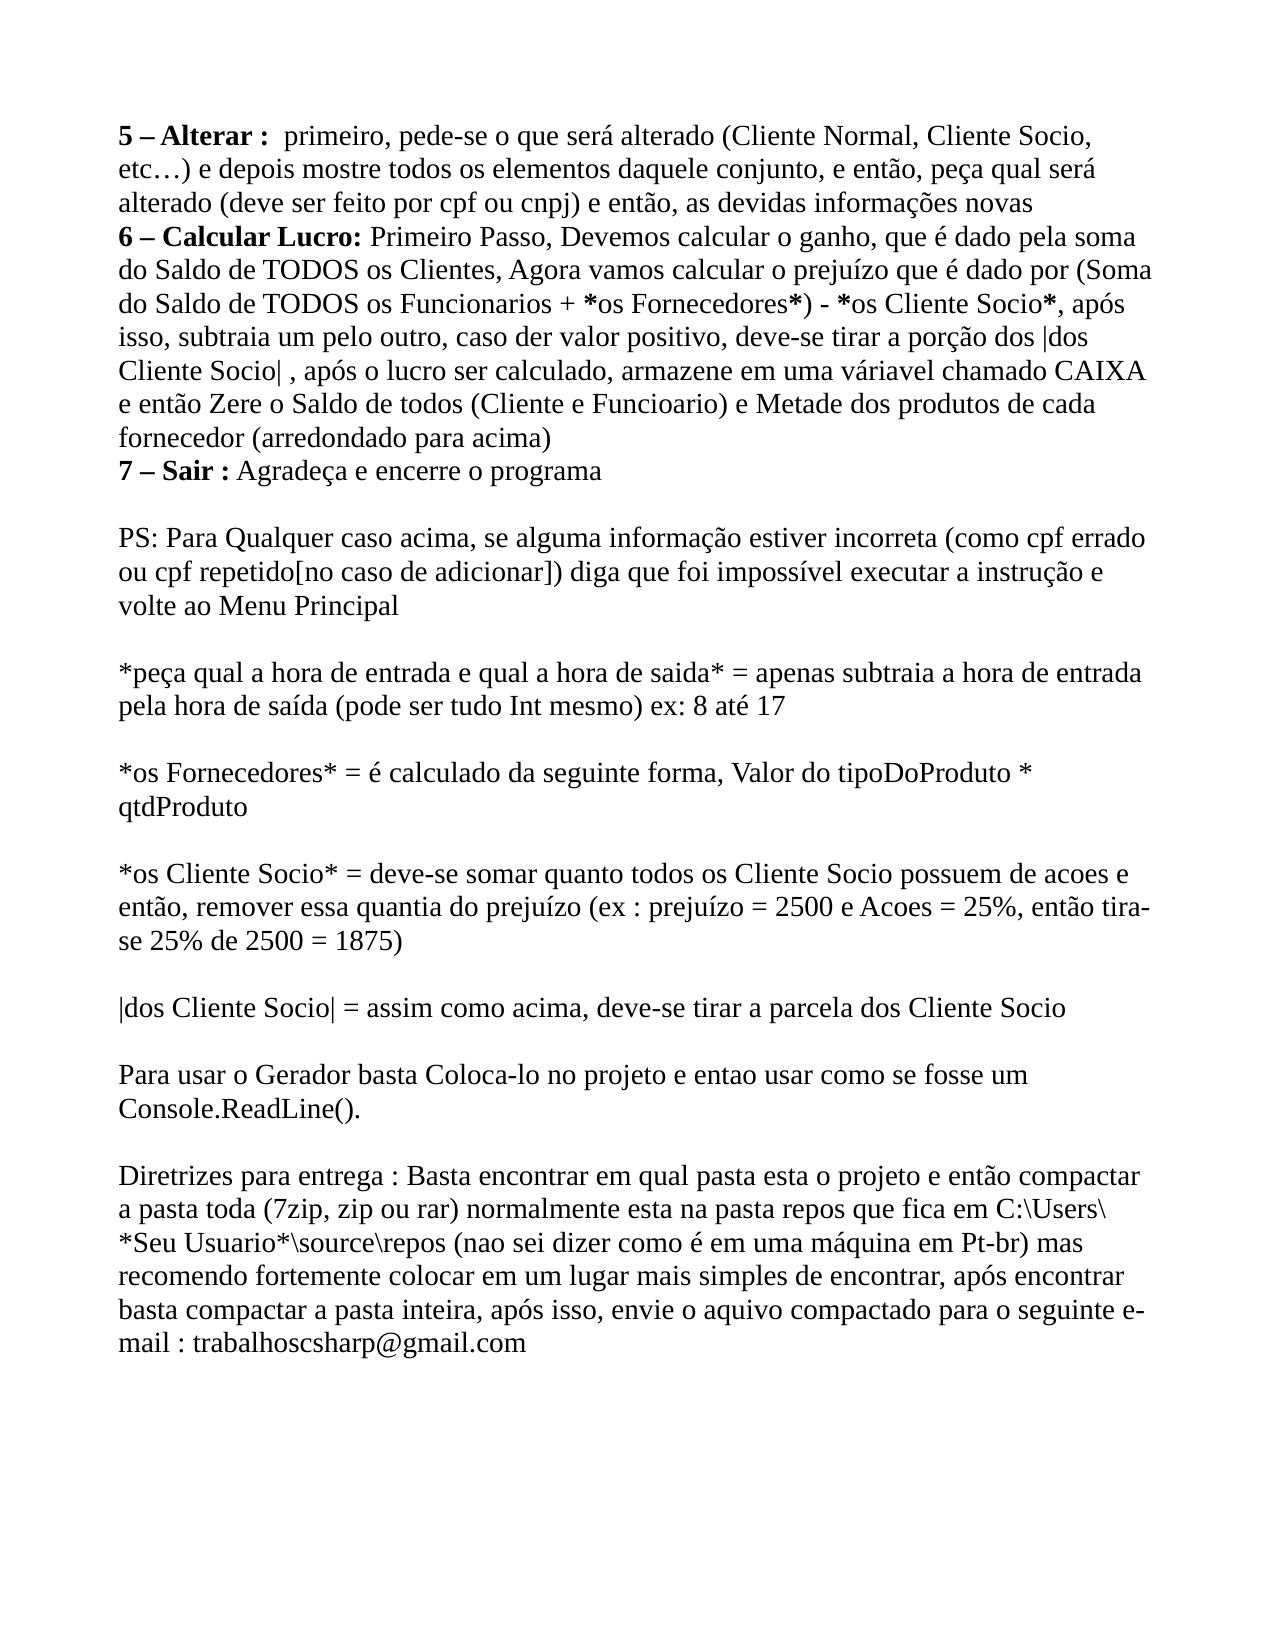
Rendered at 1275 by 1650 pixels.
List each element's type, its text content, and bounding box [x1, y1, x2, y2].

text 6 – Calcular Lucro: Primeiro Passo, Devemos calcular o ganho, que é dado pela soma do Saldo de TODOS os Clientes, Agora vamos calcular o prejuízo que é dado por (Soma do Saldo de TODOS os Funcionarios + *os Fornecedores*) - *os Cliente Socio*, após isso, subtraia um pelo outro, caso der valor positivo, deve-se tirar a porção dos |dos Cliente Socio| , após o lucro ser calculado, armazene em uma váriavel chamado CAIXA [118, 219, 1157, 386]
text Diretrizes para entrega : Basta encontrar em qual pasta esta o projeto e então compactar a pasta toda (7zip, zip ou rar) normalmente esta na pasta repos que fica em C:\Users\*Seu Usuario*\source\repos (nao sei dizer como é em uma máquina em Pt-br) mas recomendo fortemente colocar em um lugar mais simples de encontrar, após encontrar basta compactar a pasta inteira, após isso, envie o aquivo compactado para o seguinte e-mail : trabalhoscsharp@gmail.com [118, 1158, 1157, 1359]
text *os Cliente Socio* = deve-se somar quanto todos os Cliente Socio possuem de acoes e então, remover essa quantia do prejuízo (ex : prejuízo = 2500 e Acoes = 25%, então tira-se 25% de 2500 = 1875) [118, 856, 1157, 957]
text e então Zere o Saldo de todos (Cliente e Funcioario) e Metade dos produtos de cada fornecedor (arredondado para acima) [118, 386, 1157, 453]
text 5 – Alterar : primeiro, pede-se o que será alterado (Cliente Normal, Cliente Socio, etc…) e depois mostre todos os elementos daquele conjunto, e então, peça qual será alterado (deve ser feito por cpf ou cnpj) e então, as devidas informações novas [118, 118, 1157, 219]
text PS: Para Qualquer caso acima, se alguma informação estiver incorreta (como cpf errado ou cpf repetido[no caso de adicionar]) diga que foi impossível executar a instrução e volte ao Menu Principal [118, 521, 1157, 621]
text *os Fornecedores* = é calculado da seguinte forma, Valor do tipoDoProduto * qtdProduto [118, 755, 1157, 822]
text |dos Cliente Socio| = assim como acima, deve-se tirar a parcela dos Cliente Socio [118, 990, 1157, 1024]
text *peça qual a hora de entrada e qual a hora de saida* = apenas subtraia a hora de entrada pela hora de saída (pode ser tudo Int mesmo) ex: 8 até 17 [118, 655, 1157, 722]
text Console.ReadLine(). [118, 1091, 1157, 1124]
text Para usar o Gerador basta Coloca-lo no projeto e entao usar como se fosse um [118, 1057, 1157, 1091]
text 7 – Sair : Agradeça e encerre o programa [118, 453, 1157, 487]
